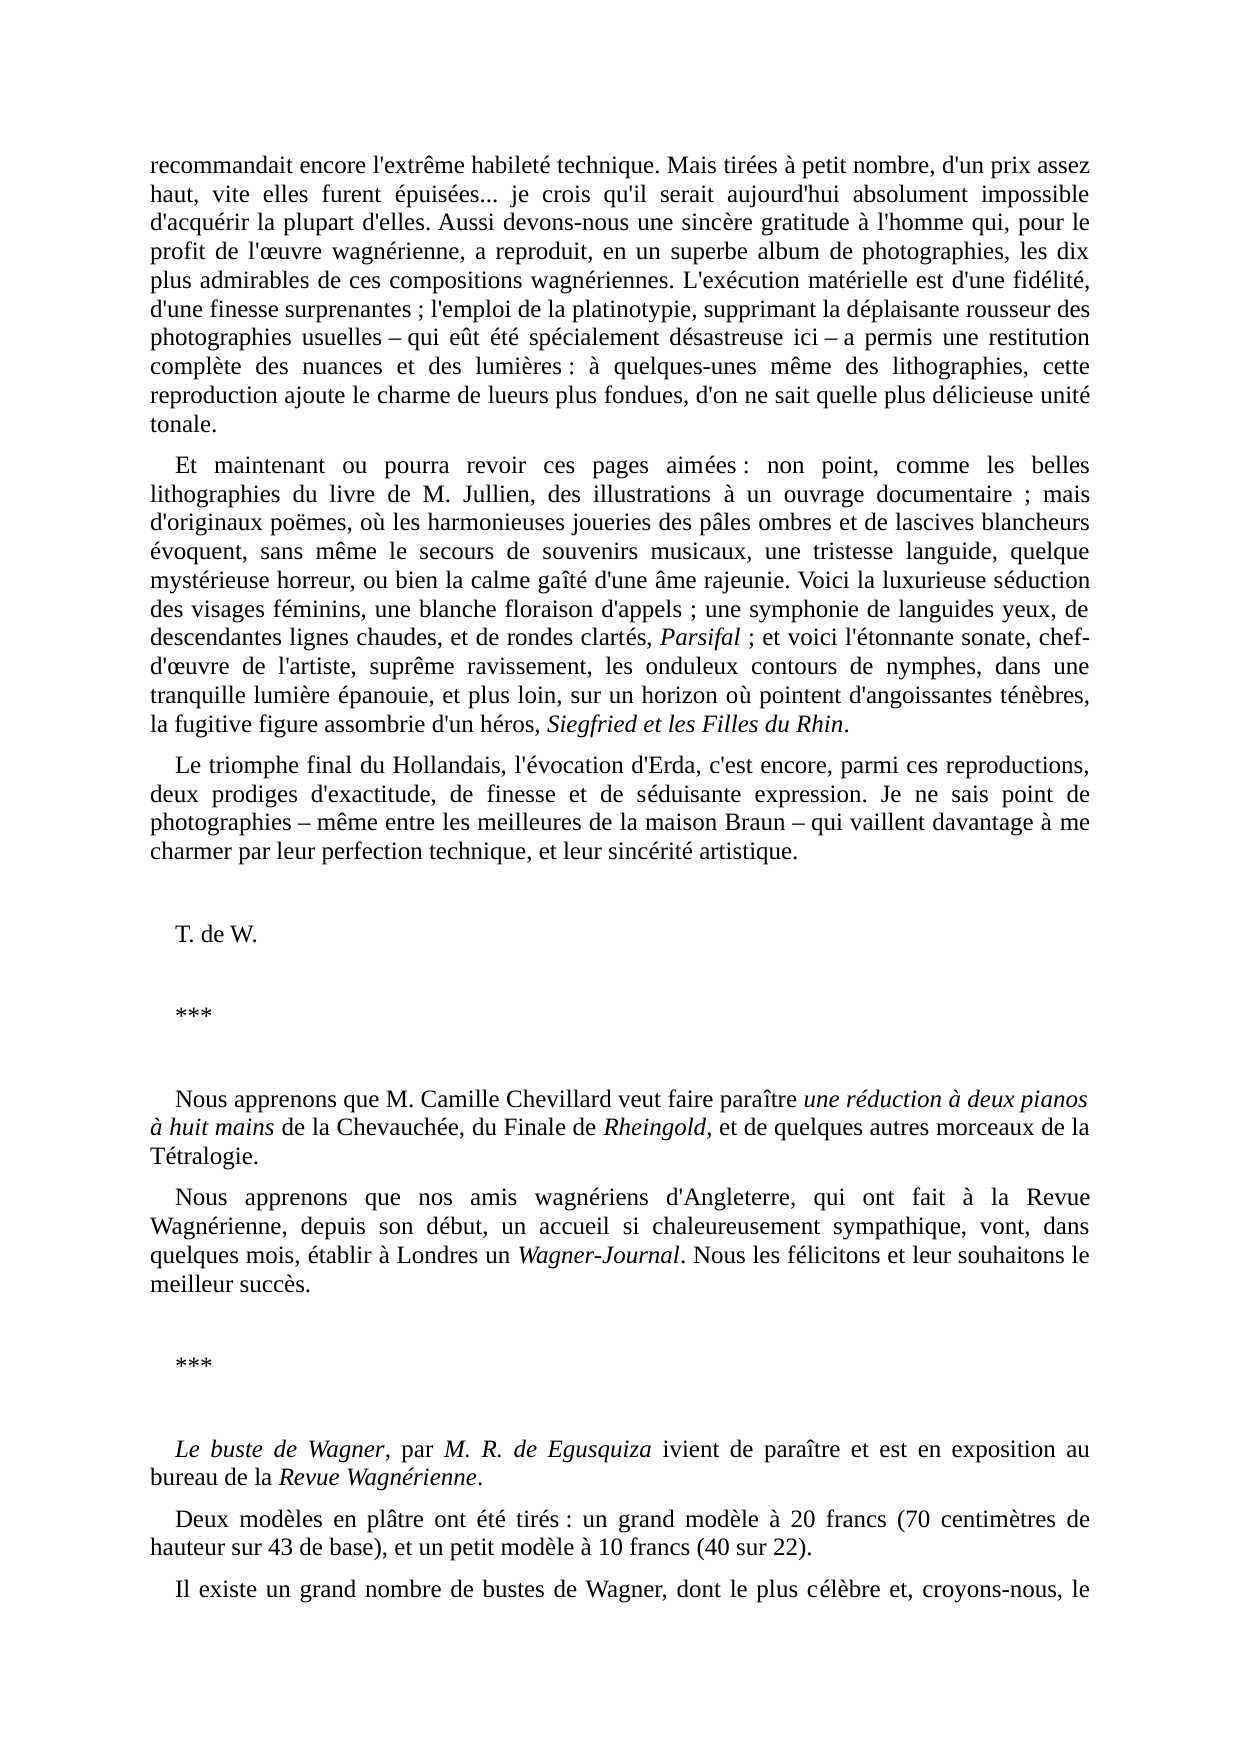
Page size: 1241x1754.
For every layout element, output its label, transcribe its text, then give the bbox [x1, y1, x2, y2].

text Le triomphe final du Hollandais, l'évocation d'Erda, c'est encore, parmi ces reproductions, deux prodiges d'exactitude, de finesse et de séduisante expression. Je ne sais point de photographies – même entre les meilleures de la maison Braun – qui vaillent davantage à me charmer par leur perfection technique, et leur sincérité artistique. [150, 750, 1090, 865]
text Nous apprenons que nos amis wagnériens d'Angleterre, qui ont fait à la Revue Wagnérienne, depuis son début, un accueil si chaleureusement sympathique, vont, dans quelques mois, établir à Londres un Wagner-Journal. Nous les félicitons et leur souhaitons le meilleur succès. [150, 1182, 1090, 1297]
text recommandait encore l'extrême habileté technique. Mais tirées à petit nombre, d'un prix assez haut, vite elles furent épuisées... je crois qu'il serait aujourd'hui absolument impossible d'acquérir la plupart d'elles. Aussi devons-nous une sincère gratitude à l'homme qui, pour le profit de l'œuvre wagnérienne, a reproduit, en un superbe album de photographies, les dix plus admirables de ces compositions wagnériennes. L'exécution matérielle est d'une fidélité, d'une finesse surprenantes ; l'emploi de la platinotypie, supprimant la déplaisante rousseur des photographies usuelles – qui eût été spécialement désastreuse ici – a permis une restitution complète des nuances et des lumières : à quelques-unes même des lithographies, cette reproduction ajoute le charme de lueurs plus fondues, d'on ne sait quelle plus délicieuse unité tonale. [150, 150, 1090, 437]
text *** [150, 1001, 1090, 1030]
text *** [150, 1351, 1090, 1380]
text Il existe un grand nombre de bustes de Wagner, dont le plus célèbre et, croyons-nous, le [150, 1574, 1090, 1602]
text Et maintenant ou pourra revoir ces pages aimées : non point, comme les belles lithographies du livre de M. Jullien, des illustrations à un ouvrage documentaire ; mais d'originaux poëmes, où les harmonieuses joueries des pâles ombres et de lascives blancheurs évoquent, sans même le secours de souvenirs musicaux, une tristesse languide, quelque mystérieuse horreur, ou bien la calme gaîté d'une âme rajeunie. Voici la luxurieuse séduction des visages féminins, une blanche floraison d'appels ; une symphonie de languides yeux, de descendantes lignes chaudes, et de rondes clartés, Parsifal ; et voici l'étonnante sonate, chef-d'œuvre de l'artiste, suprême ravissement, les onduleux contours de nymphes, dans une tranquille lumière épanouie, et plus loin, sur un horizon où pointent d'angoissantes ténèbres, la fugitive figure assombrie d'un héros, Siegfried et les Filles du Rhin. [150, 450, 1090, 737]
text Le buste de Wagner, par M. R. de Egusquiza vient de paraître et est en exposition au bureau de la Revue Wagnérienne. [150, 1434, 1090, 1491]
text Nous apprenons que M. Camille Chevillard veut faire paraître une réduction à deux pianos à huit mains de la Chevauchée, du Finale de Rheingold, et de quelques autres morceaux de la Tétralogie. [150, 1084, 1090, 1170]
text Deux modèles en plâtre ont été tirés : un grand modèle à 20 francs (70 centimètres de hauteur sur 43 de base), et un petit modèle à 10 francs (40 sur 22). [150, 1504, 1090, 1561]
text T. de W. [150, 919, 1090, 947]
